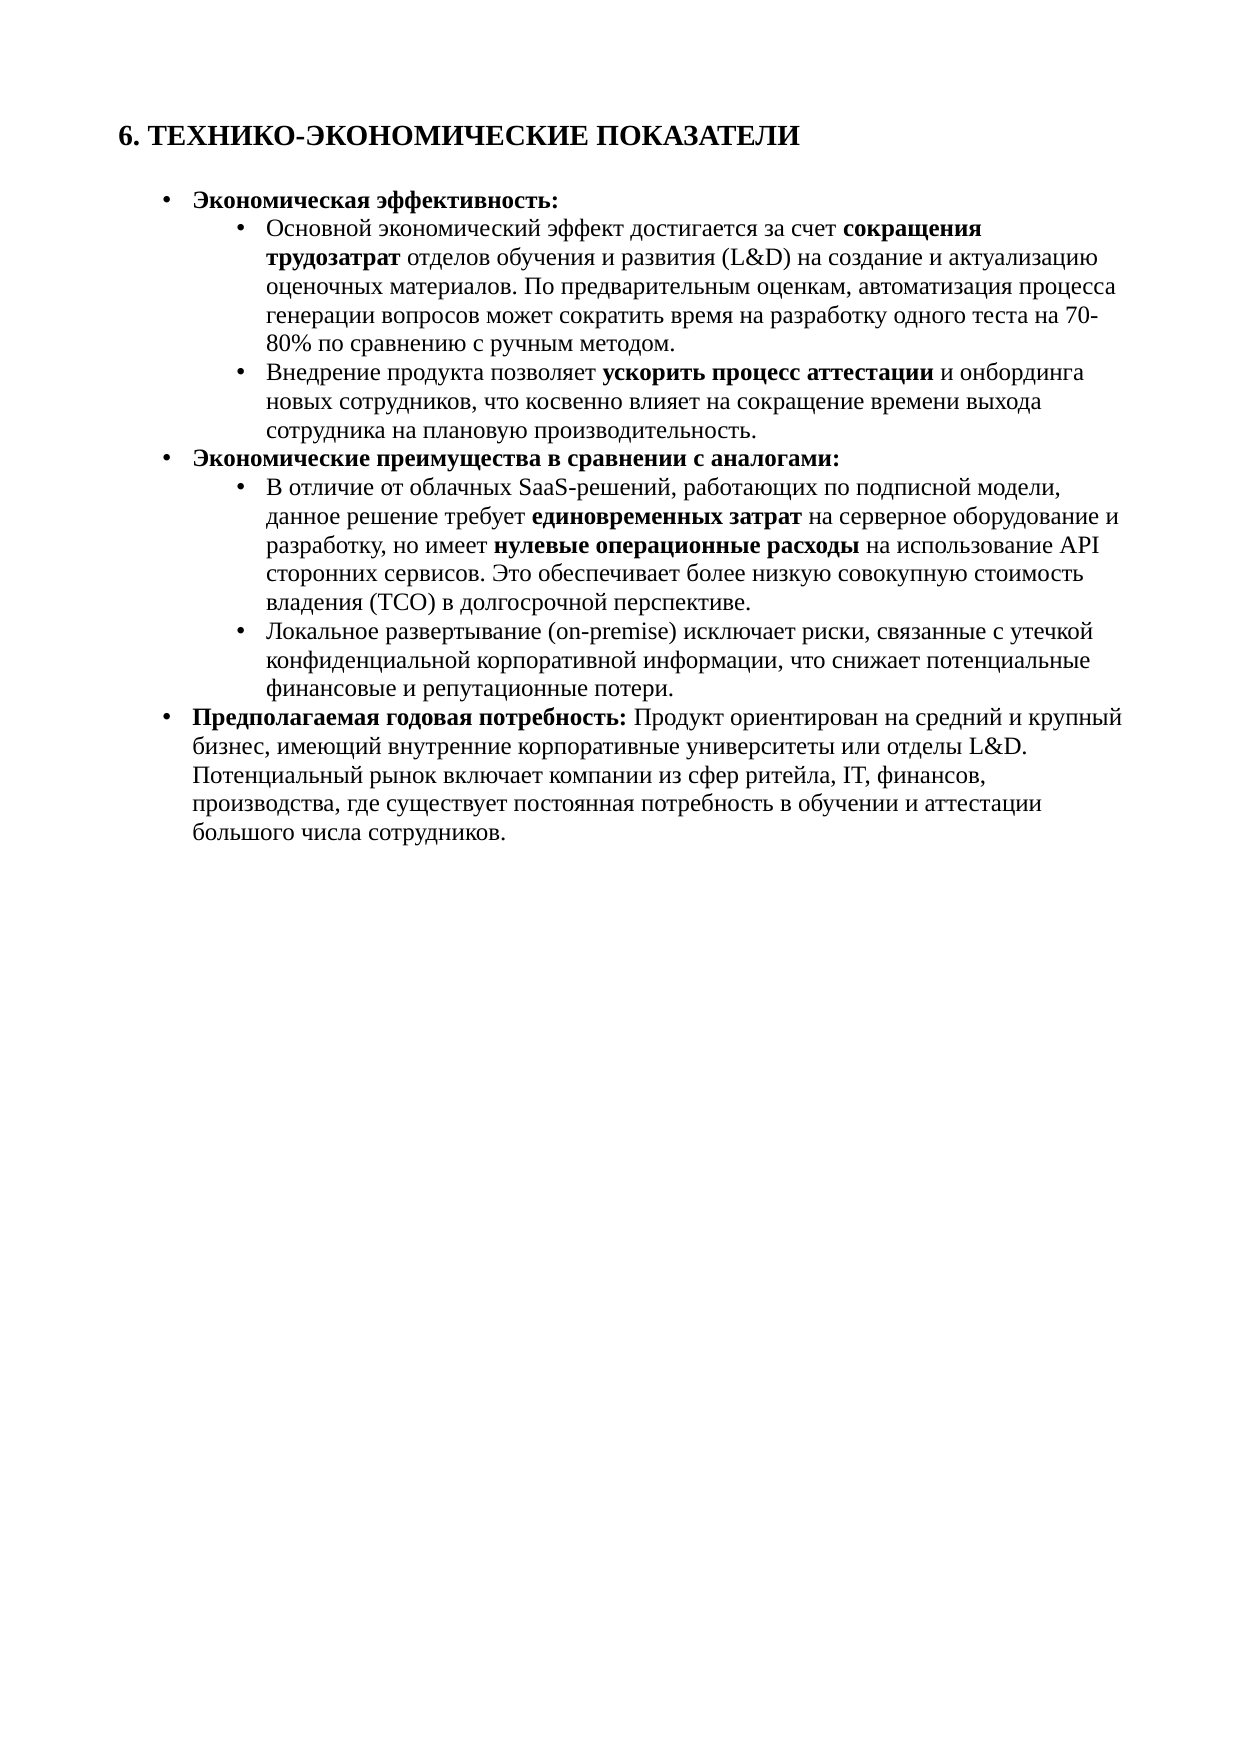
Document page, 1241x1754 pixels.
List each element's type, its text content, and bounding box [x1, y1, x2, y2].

list Внедрение продукта позволяет ускорить процесс аттестации и онбординга новых сотрудников, что косвенно влияет на сокращение времени выхода сотрудника на плановую производительность. [236, 357, 1122, 443]
subtitle 6. ТЕХНИКО-ЭКОНОМИЧЕСКИЕ ПОКАЗАТЕЛИ [118, 118, 1122, 152]
list Локальное развертывание (on-premise) исключает риски, связанные с утечкой конфиденциальной корпоративной информации, что снижает потенциальные финансовые и репутационные потери. [236, 616, 1122, 702]
list Предполагаемая годовая потребность: Продукт ориентирован на средний и крупный бизнес, имеющий внутренние корпоративные университеты или отделы L&D. Потенциальный рынок включает компании из сфер ритейла, IT, финансов, производства, где существует постоянная потребность в обучении и аттестации большого числа сотрудников. [162, 702, 1122, 846]
list Экономическая эффективность: [162, 185, 1122, 213]
list В отличие от облачных SaaS-решений, работающих по подписной модели, данное решение требует единовременных затрат на серверное оборудование и разработку, но имеет нулевые операционные расходы на использование API сторонних сервисов. Это обеспечивает более низкую совокупную стоимость владения (TCO) в долгосрочной перспективе. [236, 472, 1122, 616]
list Основной экономический эффект достигается за счет сокращения трудозатрат отделов обучения и развития (L&D) на создание и актуализацию оценочных материалов. По предварительным оценкам, автоматизация процесса генерации вопросов может сократить время на разработку одного теста на 70-80% по сравнению с ручным методом. [236, 213, 1122, 357]
list Экономические преимущества в сравнении с аналогами: [162, 443, 1122, 472]
